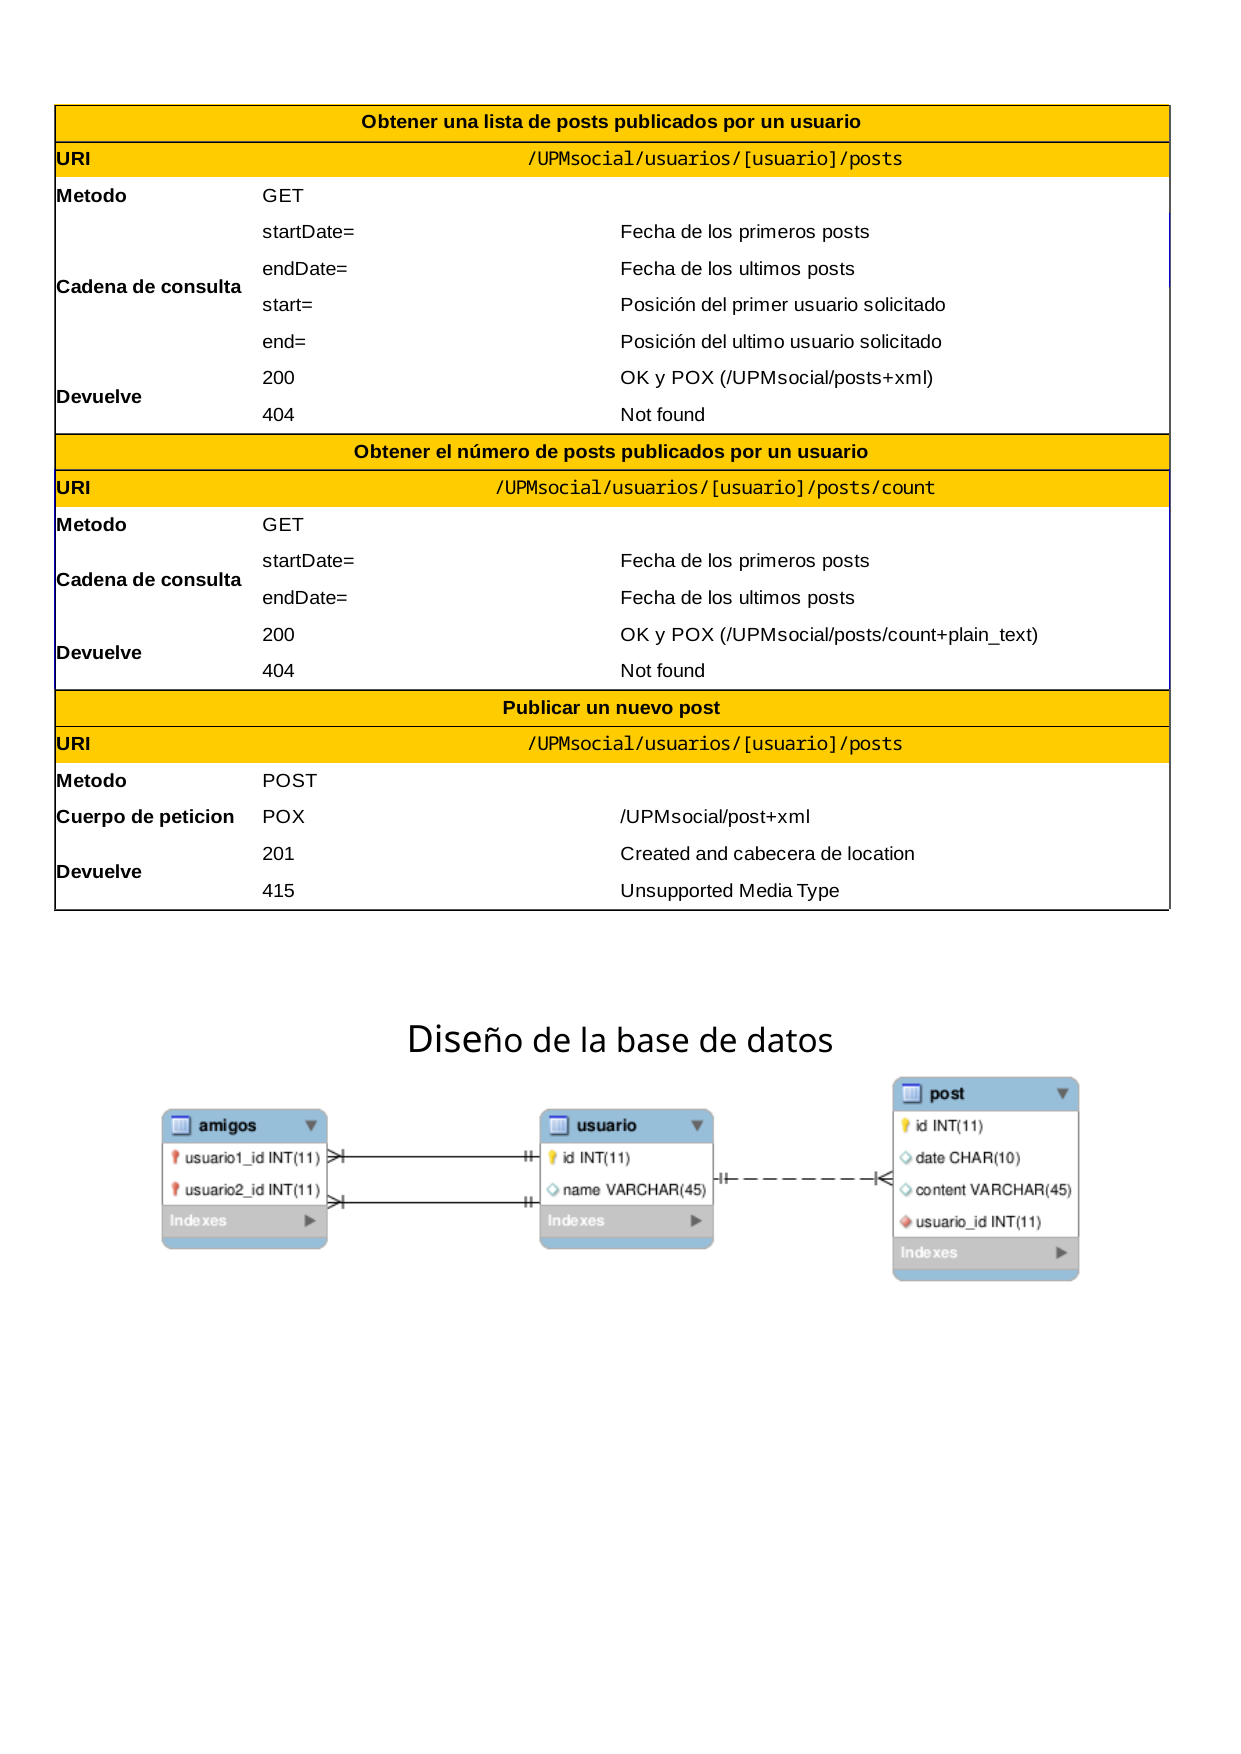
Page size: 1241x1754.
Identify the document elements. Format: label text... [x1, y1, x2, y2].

picture [148, 1063, 1092, 1294]
text Diseño de la base de datos [118, 1013, 1122, 1064]
